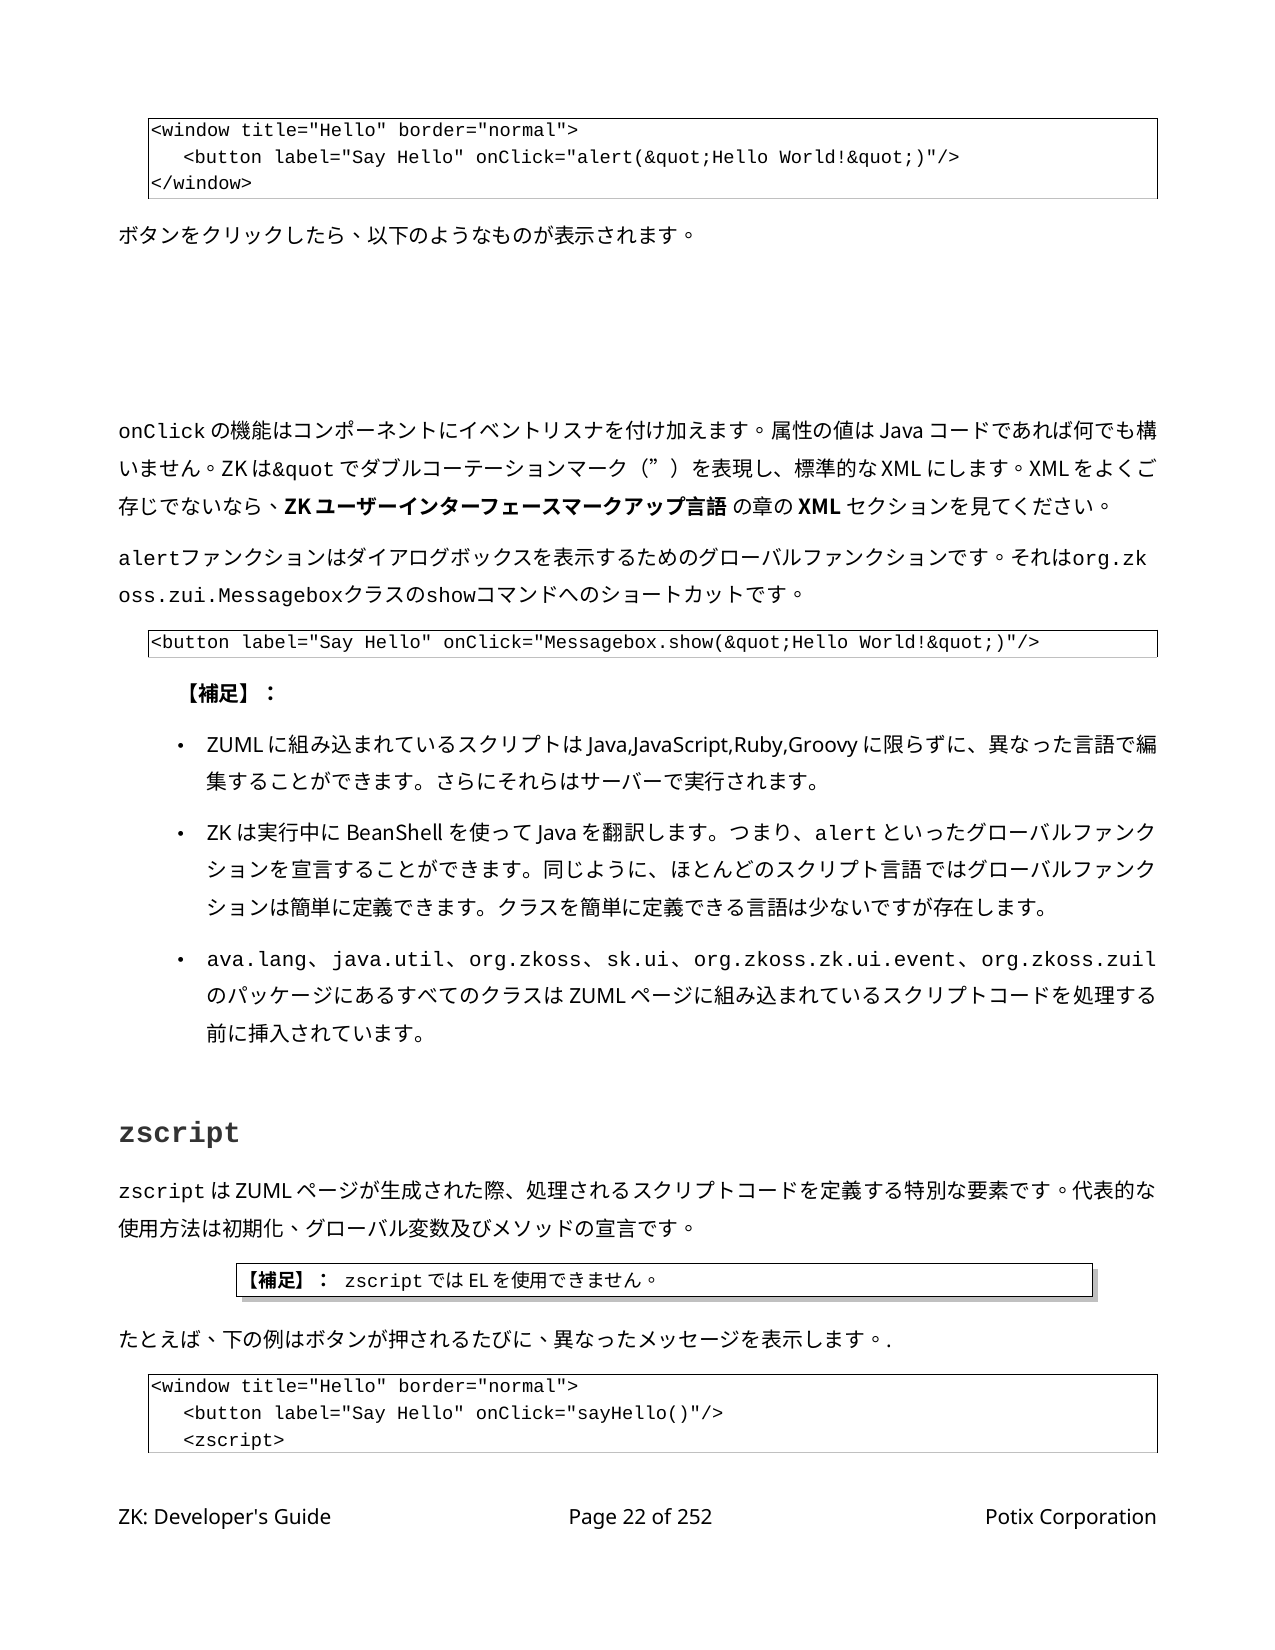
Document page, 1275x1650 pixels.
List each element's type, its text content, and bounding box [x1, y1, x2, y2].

text alertファンクションはダイアログボックスを表示するためのグローバルファンクションです。それはorg.zkoss.zui.Messageboxクラスのshowコマンドへのショートカットです。 [118, 541, 1157, 609]
text <zscript> [149, 1428, 1157, 1452]
list ZKは実行中にBeanShellを使ってJavaを翻訳します。つまり、alertといったグローバルファンクションを宣言することができます。同じように、ほとんどのスクリプト言語ではグローバルファンクションは簡単に定義できます。クラスを簡単に定義できる言語は少ないですが存在します。 [177, 816, 1157, 921]
text <button label="Say Hello" onClick="Messagebox.show(&quot;Hello World!&quot;)"/> [149, 631, 1157, 657]
list ava.lang、java.util、org.zkoss、sk.ui、org.zkoss.zk.ui.event、org.zkoss.zuilのパッケージにあるすべてのクラスはZUMLページに組み込まれているスクリプトコードを処理する前に挿入されています。 [177, 942, 1157, 1047]
text zscriptはZUMLページが生成された際、処理されるスクリプトコードを定義する特別な要素です。代表的な使用方法は初期化、グローバル変数及びメソッドの宣言です。 [118, 1175, 1157, 1242]
text <window title="Hello" border="normal"> <button label="Say Hello" onClick="alert(&quot;Hello World!&quot;)"/> </window> [149, 119, 1157, 198]
text <button label="Say Hello" onClick="sayHello()"/> [149, 1401, 1157, 1425]
list ZUMLに組み込まれているスクリプトはJava,JavaScript,Ruby,Groovyに限らずに、異なった言語で編集することができます。さらにそれらはサーバーで実行されます。 [177, 728, 1157, 796]
text 【補足】： zscriptではELを使用できません。 [237, 1264, 1092, 1296]
text 【補足】： [177, 677, 1157, 707]
text onClickの機能はコンポーネントにイベントリスナを付け加えます。属性の値はJavaコードであれば何でも構いません。ZKは&quotでダブルコーテーションマーク（”）を表現し、標準的なXMLにします。XMLをよくご存じでないなら、ZKユーザーインターフェースマークアップ言語 の章のXML セクションを見てください。 [118, 270, 1157, 520]
text <window title="Hello" border="normal"> [149, 1375, 1157, 1398]
text ボタンをクリックしたら、以下のようなものが表示されます。 [118, 219, 1157, 249]
text たとえば、下の例はボタンが押されるたびに、異なったメッセージを表示します。. [118, 1323, 1157, 1353]
subtitle zscript [118, 1118, 1157, 1151]
